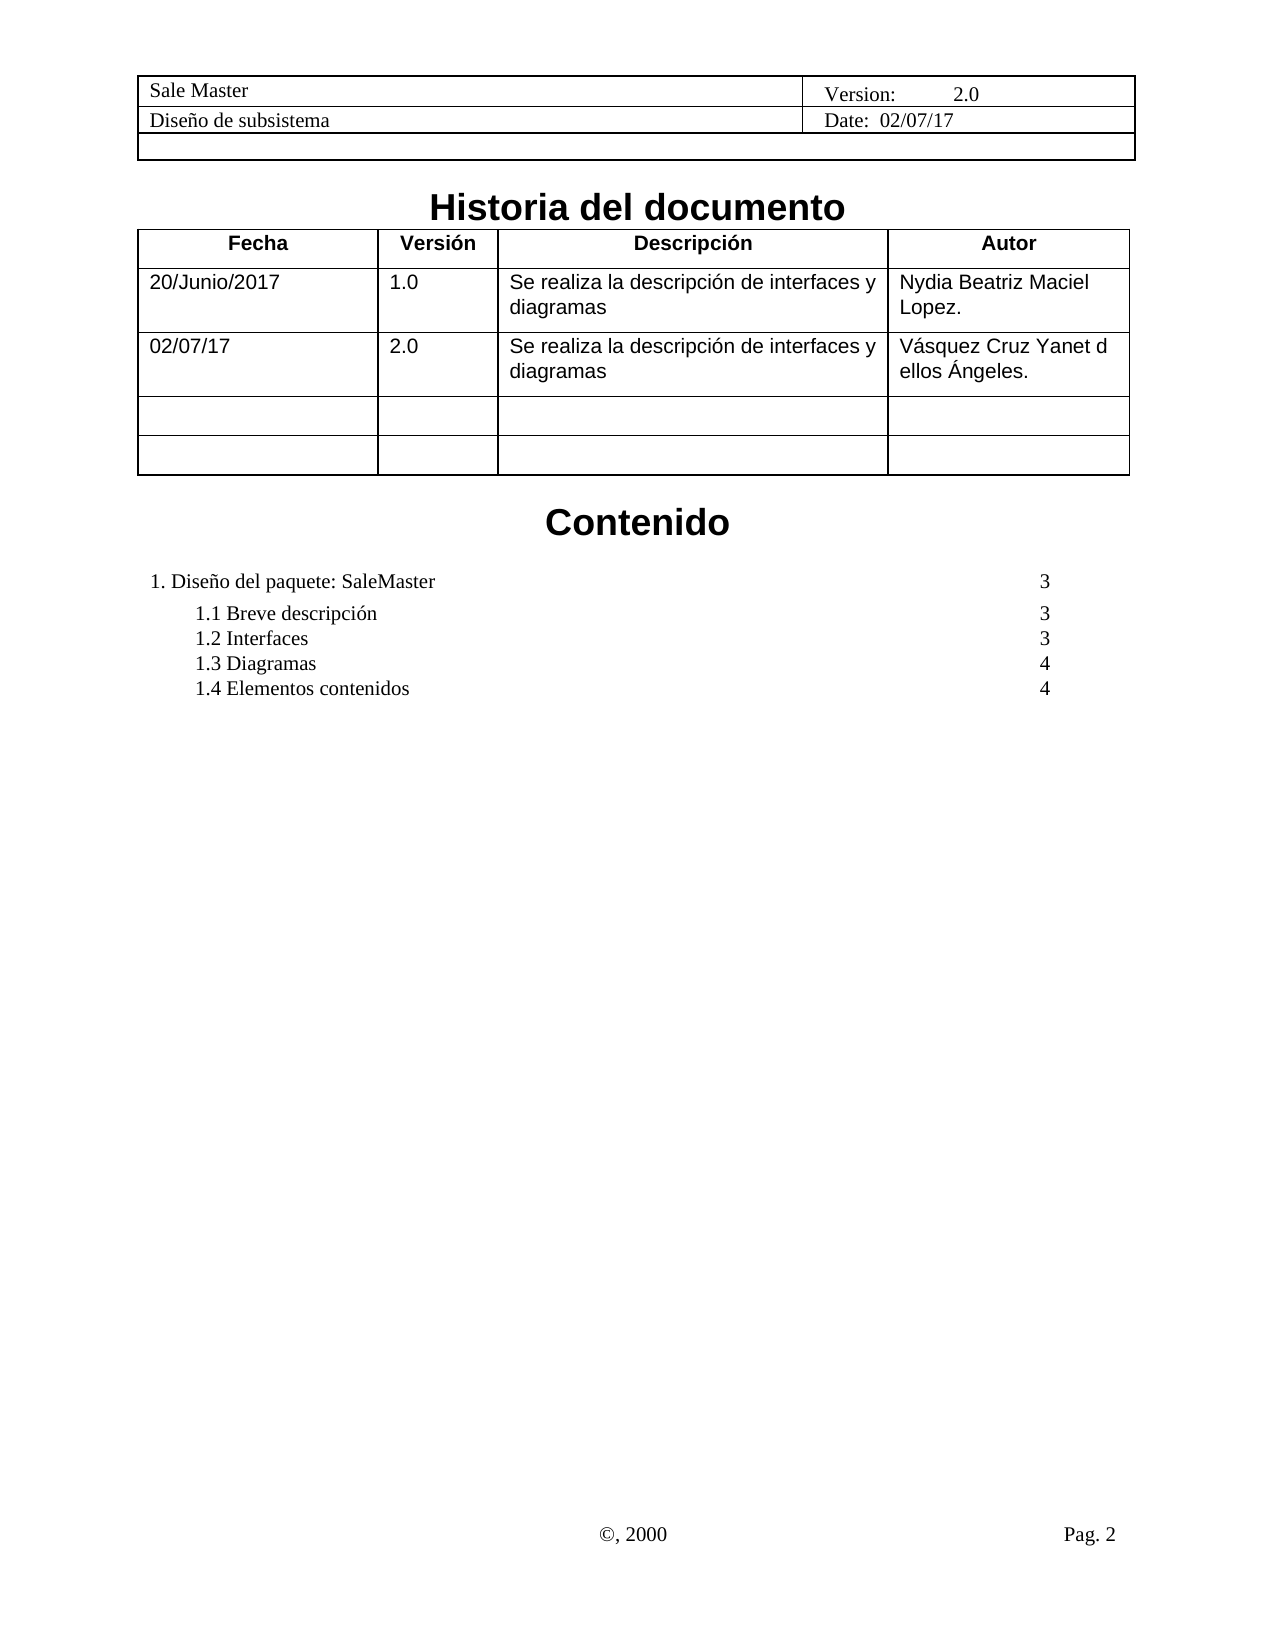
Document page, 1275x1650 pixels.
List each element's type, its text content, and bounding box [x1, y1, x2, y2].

table_cell [889, 436, 1129, 474]
table_cell [379, 397, 497, 435]
text 1.3 Diagramas 4 [195, 650, 1050, 675]
table_cell Se realiza la descripción de interfaces y diagramas [499, 269, 887, 332]
table_cell Vásquez Cruz Yanet d ellos Ángeles. [889, 333, 1129, 396]
table_header Versión [379, 230, 497, 268]
text 1.2 Interfaces 3 [195, 625, 1050, 650]
text 1.1 Breve descripción 3 [195, 600, 1050, 625]
table_cell [139, 436, 377, 474]
table_header Autor [889, 230, 1129, 268]
table_cell [379, 436, 497, 474]
table_header Descripción [499, 230, 887, 268]
subtitle Historia del documento [150, 185, 1125, 228]
subtitle Contenido [150, 500, 1125, 543]
table_cell [499, 436, 887, 474]
table_header Fecha [139, 230, 377, 268]
table_cell 2.0 [379, 333, 497, 396]
table_cell 02/07/17 [139, 333, 377, 396]
text 1. Diseño del paquete: SaleMaster 3 [150, 568, 1050, 593]
table_cell [139, 397, 377, 435]
table_cell 20/Junio/2017 [139, 269, 377, 332]
text 1.4 Elementos contenidos 4 [195, 675, 1050, 700]
table_cell Nydia Beatriz Maciel Lopez. [889, 269, 1129, 332]
table_cell [889, 397, 1129, 435]
table_cell 1.0 [379, 269, 497, 332]
table_cell [499, 397, 887, 435]
table_cell Se realiza la descripción de interfaces y diagramas [499, 333, 887, 396]
